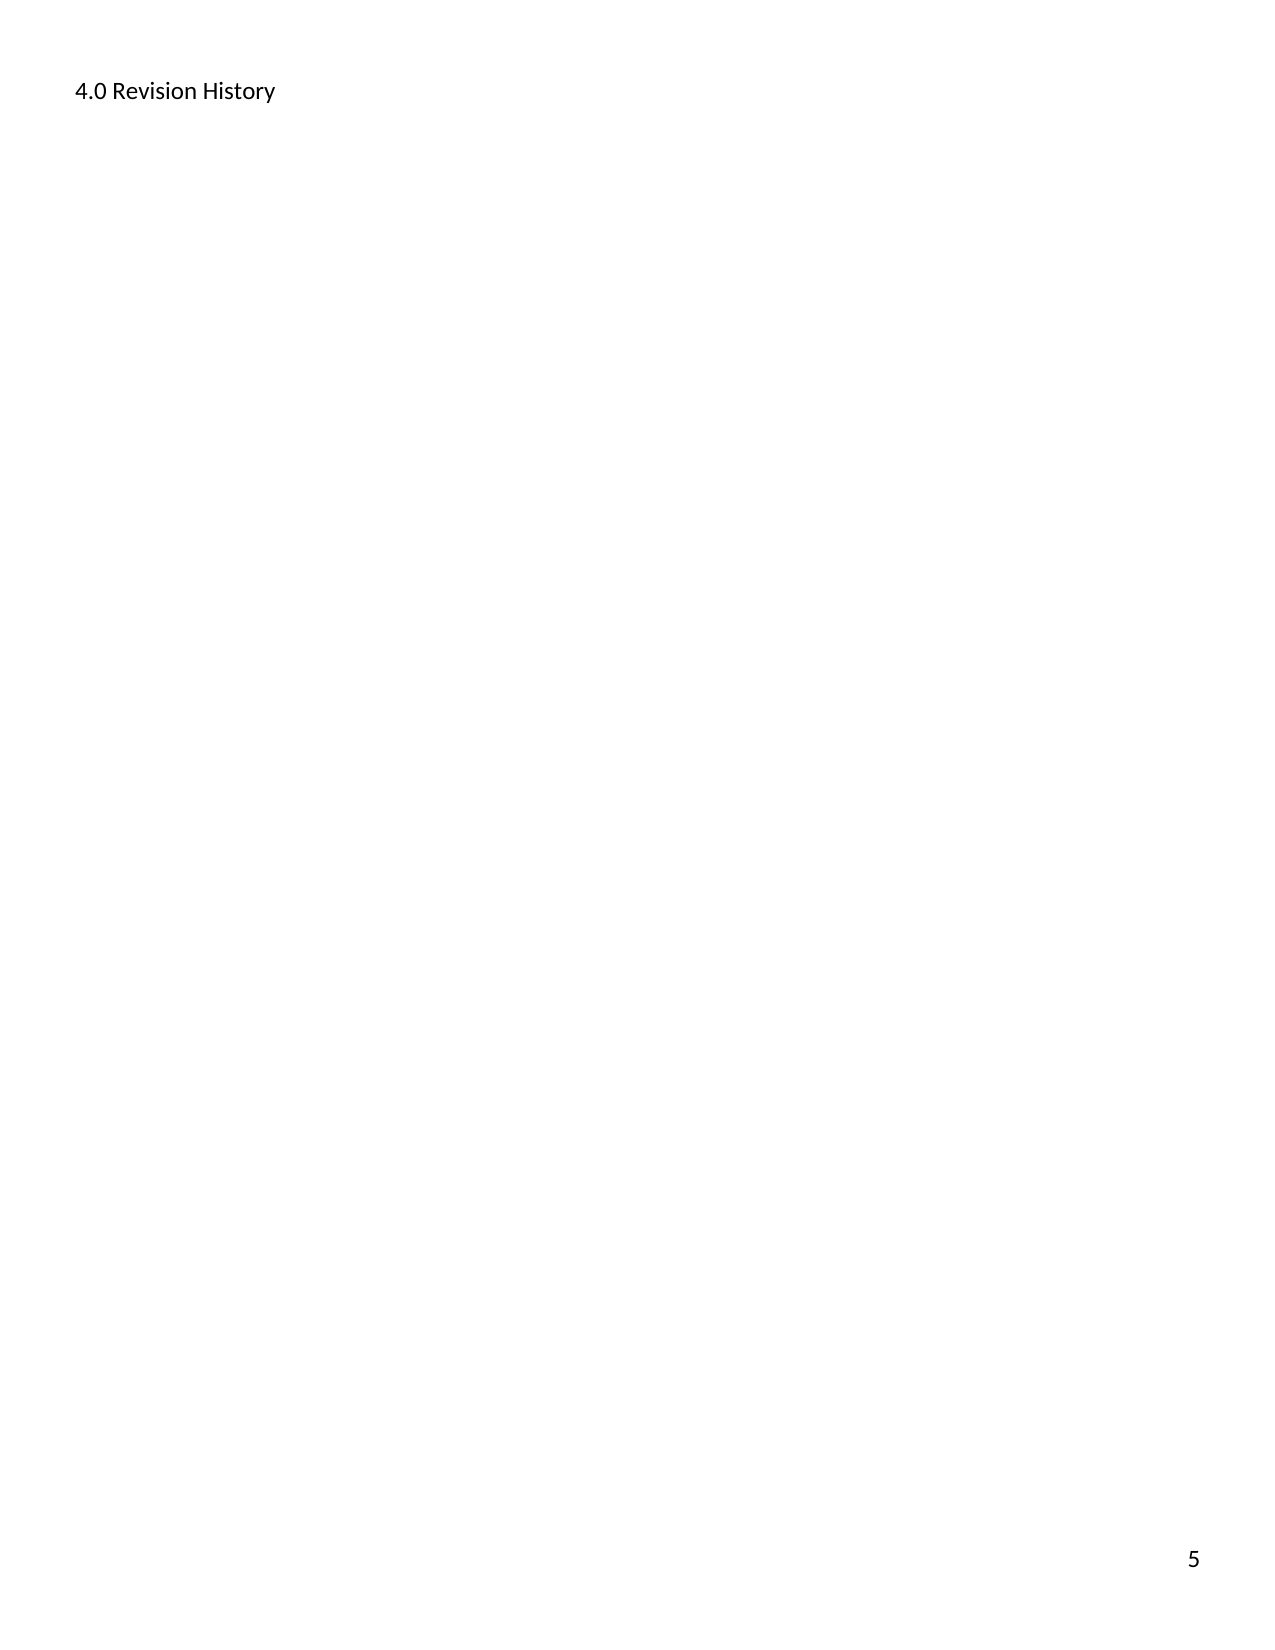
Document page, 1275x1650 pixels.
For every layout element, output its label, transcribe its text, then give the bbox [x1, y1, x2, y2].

text 4.0 Revision History [75, 75, 1200, 106]
